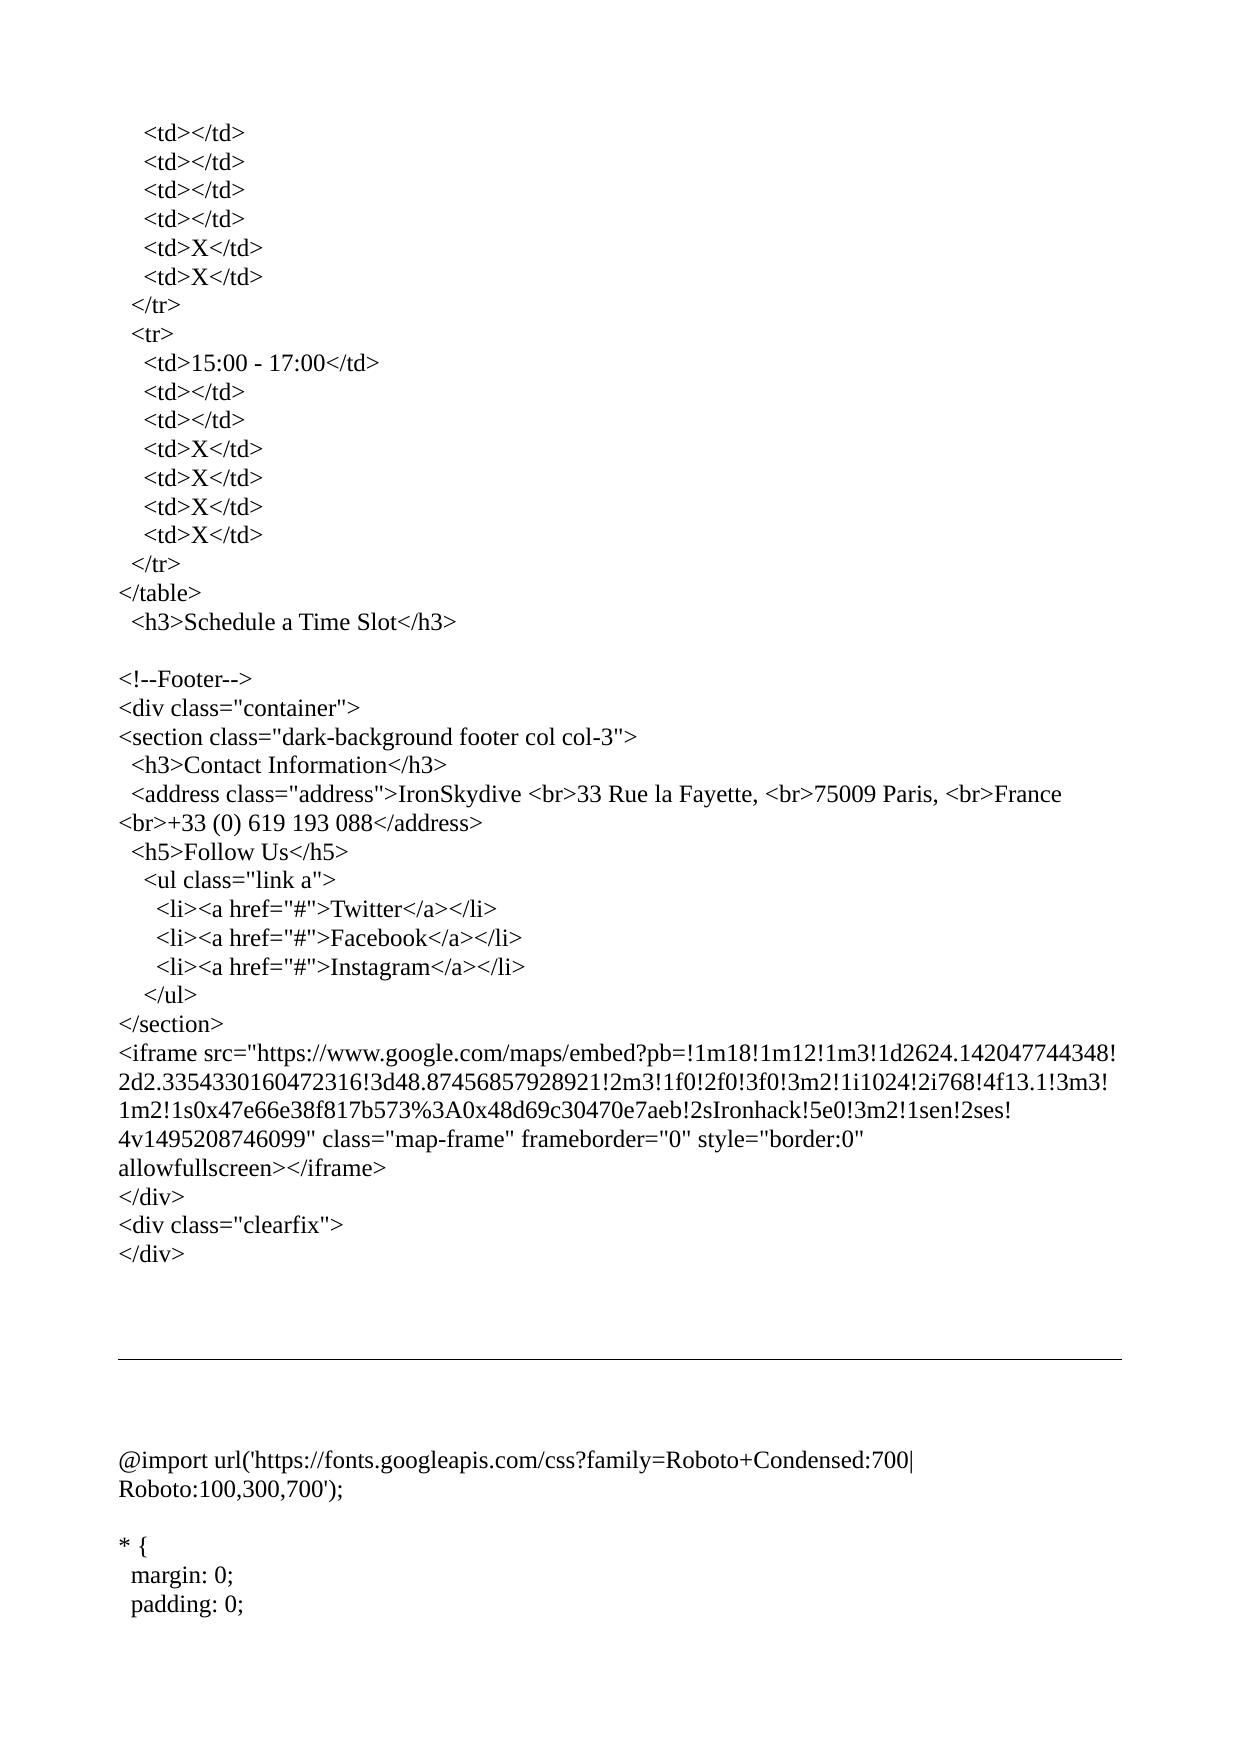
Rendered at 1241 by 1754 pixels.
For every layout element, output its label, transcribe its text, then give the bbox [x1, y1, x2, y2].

text <li><a href="#">Twitter</a></li> [118, 894, 1122, 923]
text <iframe src="https://www.google.com/maps/embed?pb=!1m18!1m12!1m3!1d2624.142047744348!2d2.3354330160472316!3d48.87456857928921!2m3!1f0!2f0!3f0!3m2!1i1024!2i768!4f13.1!3m3!1m2!1s0x47e66e38f817b573%3A0x48d69c30470e7aeb!2sIronhack!5e0!3m2!1sen!2ses!4v1495208746099" class="map-frame" frameborder="0" style="border:0" allowfullscreen></iframe> [118, 1038, 1122, 1182]
text </section> [118, 1009, 1122, 1038]
text </div> [118, 1182, 1122, 1211]
text <ul class="link a"> [118, 866, 1122, 894]
text padding: 0; [118, 1589, 1122, 1618]
text margin: 0; [118, 1560, 1122, 1589]
text <td></td> [118, 406, 1122, 434]
text <li><a href="#">Facebook</a></li> [118, 923, 1122, 952]
text <tr> [118, 319, 1122, 348]
text <td></td> [118, 204, 1122, 233]
text </div> [118, 1239, 1122, 1268]
text <h3>Contact Information</h3> [118, 751, 1122, 779]
text </tr> [118, 549, 1122, 578]
text <section class="dark-background footer col col-3"> [118, 722, 1122, 751]
text <td>15:00 - 17:00</td> [118, 348, 1122, 377]
text </ul> [118, 981, 1122, 1009]
text <td></td> [118, 377, 1122, 406]
text <td>X</td> [118, 492, 1122, 521]
text <li><a href="#">Instagram</a></li> [118, 952, 1122, 981]
text <div class="container"> [118, 693, 1122, 722]
text <!--Footer--> [118, 664, 1122, 693]
text <h5>Follow Us</h5> [118, 837, 1122, 866]
text <td></td> [118, 147, 1122, 176]
text </table> [118, 578, 1122, 607]
text <td></td> [118, 118, 1122, 147]
text <td>X</td> [118, 463, 1122, 492]
text * { [118, 1531, 1122, 1560]
text <td>X</td> [118, 233, 1122, 262]
text <td>X</td> [118, 521, 1122, 549]
text <td></td> [118, 176, 1122, 204]
text <td>X</td> [118, 434, 1122, 463]
text <div class="clearfix"> [118, 1211, 1122, 1239]
text <address class="address">IronSkydive <br>33 Rue la Fayette, <br>75009 Paris, <br>France <br>+33 (0) 619 193 088</address> [118, 779, 1122, 837]
text @import url('https://fonts.googleapis.com/css?family=Roboto+Condensed:700|Roboto:100,300,700'); [118, 1445, 1122, 1503]
text </tr> [118, 291, 1122, 319]
text <h3>Schedule a Time Slot</h3> [118, 607, 1122, 636]
text <td>X</td> [118, 262, 1122, 291]
